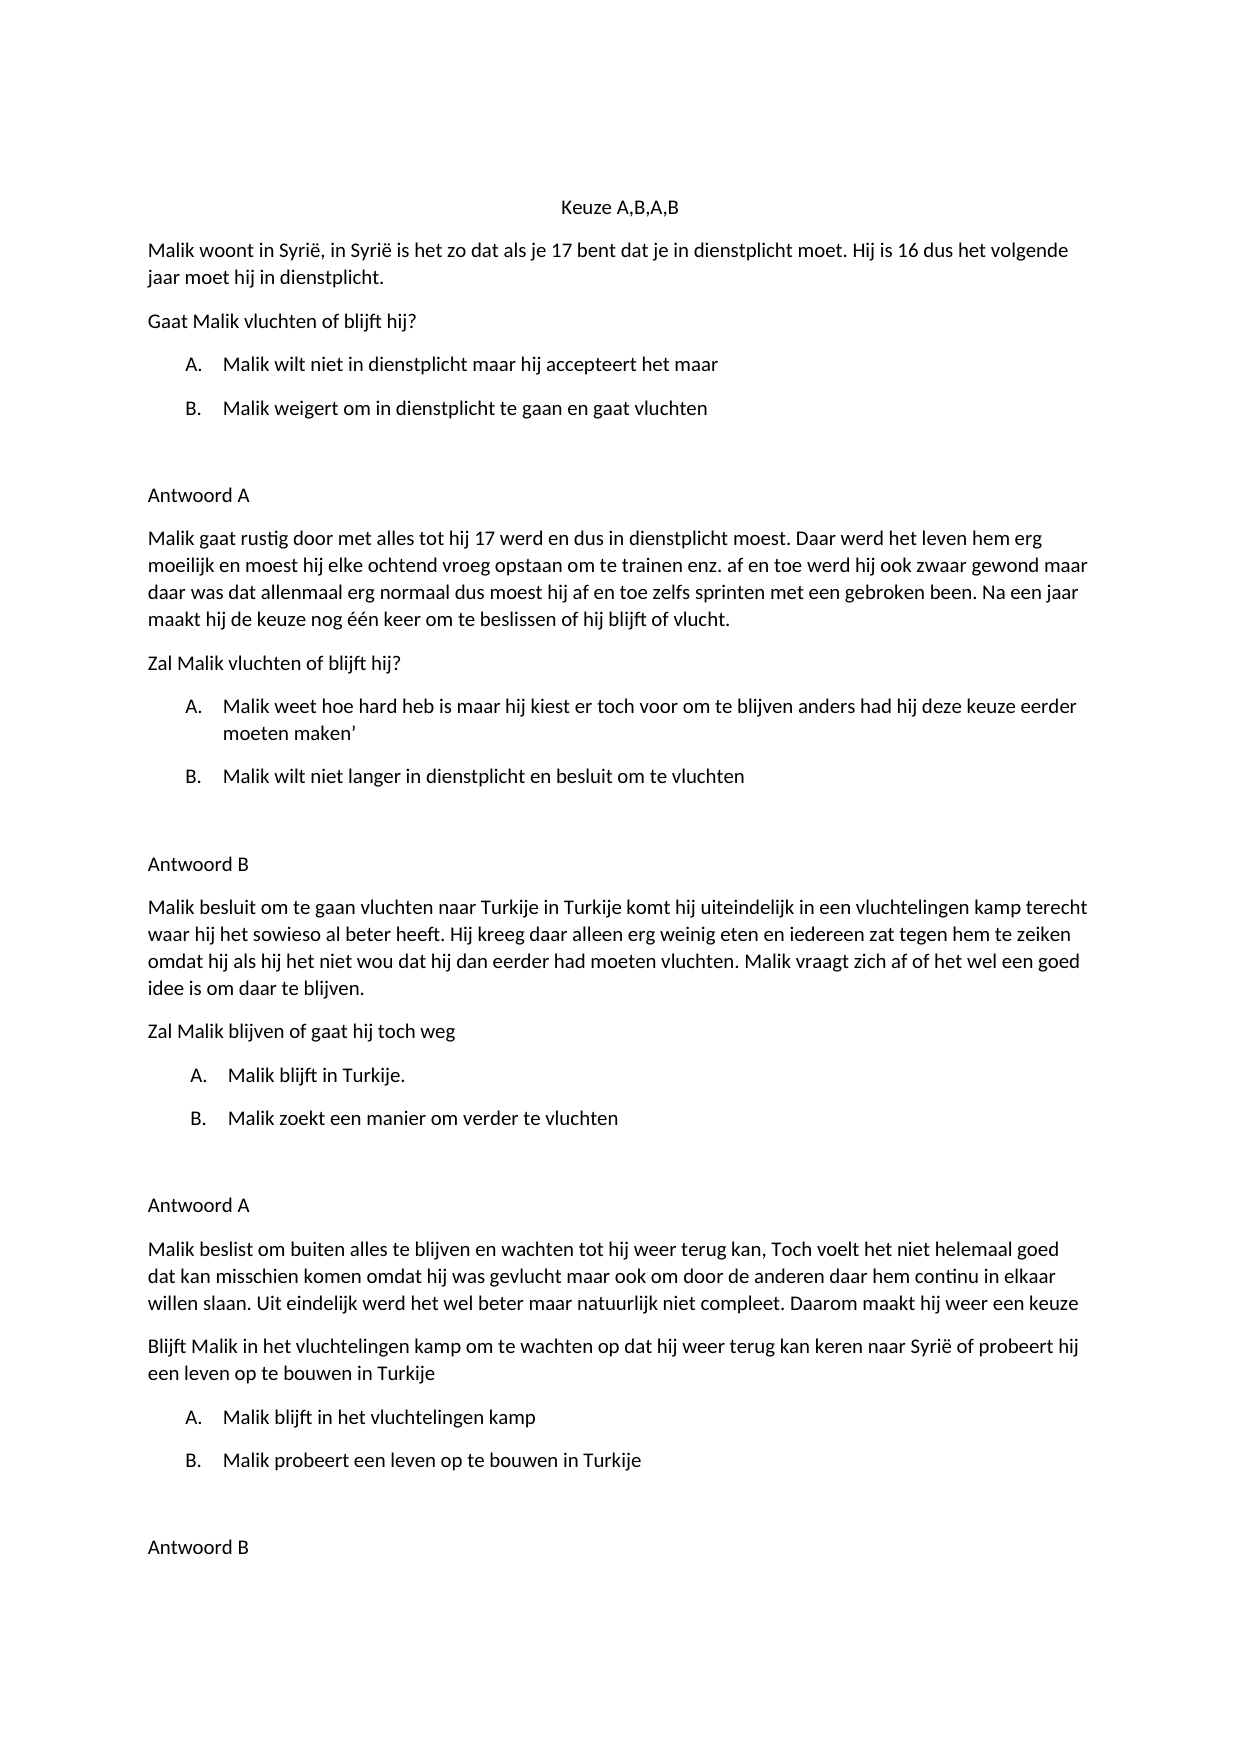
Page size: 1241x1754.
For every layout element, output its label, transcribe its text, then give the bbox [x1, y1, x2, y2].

list Malik probeert een leven op te bouwen in Turkije [185, 1447, 1093, 1473]
list Malik weet hoe hard heb is maar hij kiest er toch voor om te blijven anders had hij deze keuze eerder moeten maken’ [185, 693, 1093, 746]
text Zal Malik blijven of gaat hij toch weg [148, 1018, 1093, 1044]
text Keuze A,B,A,B [148, 194, 1093, 219]
text Blijft Malik in het vluchtelingen kamp om te wachten op dat hij weer terug kan keren naar Syrië of probeert hij een leven op te bouwen in Turkije [148, 1333, 1093, 1386]
list Malik blijft in Turkije. [190, 1062, 1093, 1087]
text Antwoord A [148, 1193, 1093, 1218]
text Antwoord B [148, 1534, 1093, 1560]
list Malik weigert om in dienstplicht te gaan en gaat vluchten [185, 395, 1093, 420]
text Antwoord A [148, 482, 1093, 507]
list Malik blijft in het vluchtelingen kamp [185, 1404, 1093, 1429]
text Malik gaat rustig door met alles tot hij 17 werd en dus in dienstplicht moest. Daar werd het leven hem erg moeilijk en moest hij elke ochtend vroeg opstaan om te trainen enz. af en toe werd hij ook zwaar gewond maar daar was dat allenmaal erg normaal dus moest hij af en toe zelfs sprinten met een gebroken been. Na een jaar maakt hij de keuze nog één keer om te beslissen of hij blijft of vlucht. [148, 526, 1093, 632]
list Malik zoekt een manier om verder te vluchten [190, 1106, 1093, 1131]
text Malik besluit om te gaan vluchten naar Turkije in Turkije komt hij uiteindelijk in een vluchtelingen kamp terecht waar hij het sowieso al beter heeft. Hij kreeg daar alleen erg weinig eten en iedereen zat tegen hem te zeiken omdat hij als hij het niet wou dat hij dan eerder had moeten vluchten. Malik vraagt zich af of het wel een goed idee is om daar te blijven. [148, 894, 1093, 1000]
text Malik beslist om buiten alles te blijven en wachten tot hij weer terug kan, Toch voelt het niet helemaal goed dat kan misschien komen omdat hij was gevlucht maar ook om door de anderen daar hem continu in elkaar willen slaan. Uit eindelijk werd het wel beter maar natuurlijk niet compleet. Daarom maakt hij weer een keuze [148, 1236, 1093, 1315]
list Malik wilt niet in dienstplicht maar hij accepteert het maar [185, 351, 1093, 377]
text Malik woont in Syrië, in Syrië is het zo dat als je 17 bent dat je in dienstplicht moet. Hij is 16 dus het volgende jaar moet hij in dienstplicht. [148, 237, 1093, 290]
text Gaat Malik vluchten of blijft hij? [148, 308, 1093, 333]
text Antwoord B [148, 851, 1093, 876]
list Malik wilt niet langer in dienstplicht en besluit om te vluchten [185, 764, 1093, 789]
text Zal Malik vluchten of blijft hij? [148, 650, 1093, 675]
